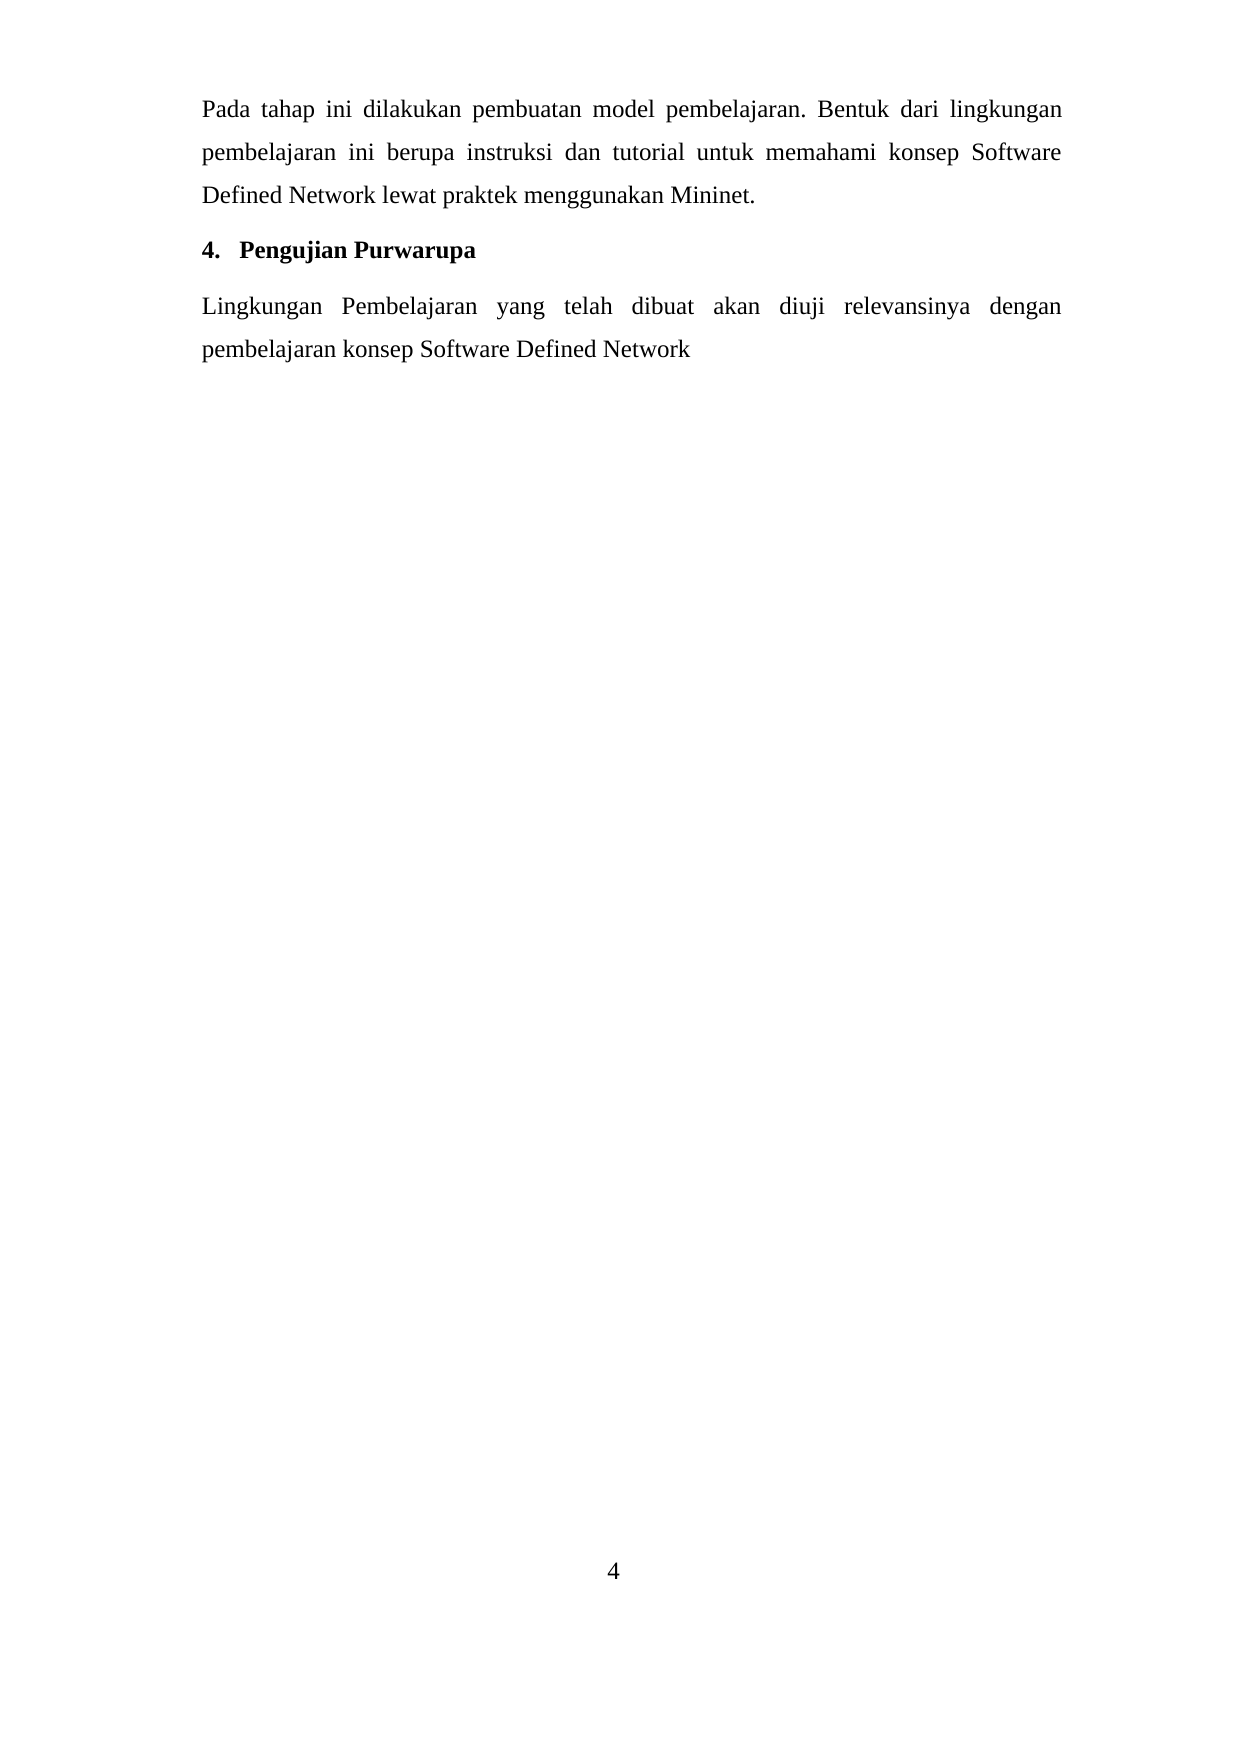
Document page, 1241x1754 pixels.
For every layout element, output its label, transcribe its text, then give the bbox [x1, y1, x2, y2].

list Pada tahap ini dilakukan pembuatan model pembelajaran. Bentuk dari lingkungan pembelajaran ini berupa instruksi dan tutorial untuk memahami konsep Software Defined Network lewat praktek menggunakan Mininet. [164, 94, 1062, 209]
list Lingkungan Pembelajaran yang telah dibuat akan diuji relevansinya dengan pembelajaran konsep Software Defined Network [202, 291, 1062, 363]
list Pengujian Purwarupa [202, 236, 1062, 264]
